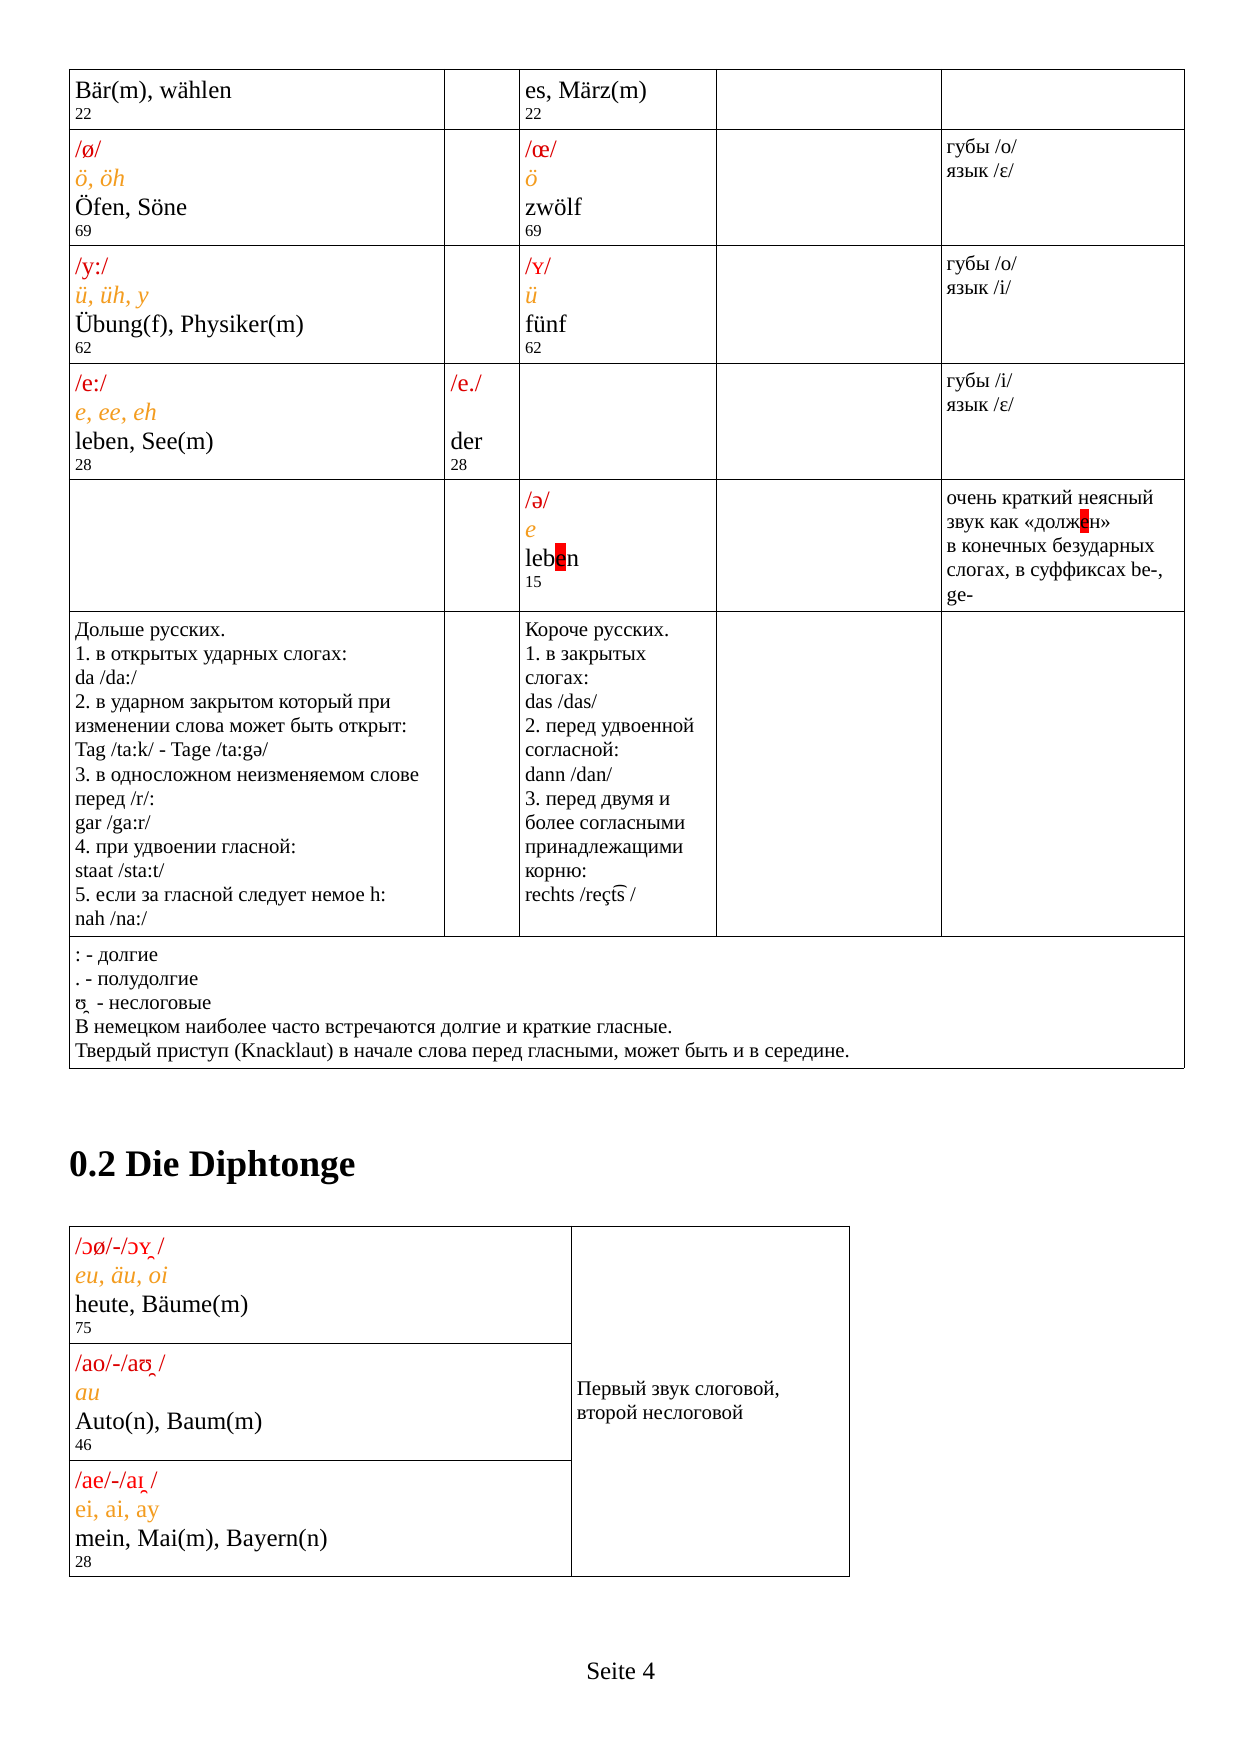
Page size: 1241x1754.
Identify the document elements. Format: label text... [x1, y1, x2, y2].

table_cell /ø/ ö, öh Öfen, Söne 69 [70, 130, 444, 245]
table_cell /e./ der 28 [445, 364, 519, 479]
table_cell es, März(m) 22 [520, 70, 716, 128]
table_cell [520, 364, 716, 479]
table_cell Короче русских. 1. в закрытых слогах: das /das/ 2. перед удвоенной согласной: dann /dan/ 3. перед двумя и более согласными принадлежащими корню: rechts /reçt͡s / [520, 612, 716, 936]
table_header /ɔø/-/ɔʏ̯ / eu, äu, oi heute, Bäume(m) 75 [70, 1227, 571, 1342]
table_cell /œ/ ö zwölf 69 [520, 130, 716, 245]
table_cell /ə/ e leben 15 [520, 480, 716, 611]
table_cell [717, 246, 941, 362]
table_cell [717, 612, 941, 936]
table_cell /ae/-/aɪ̯ / ei, ai, ay mein, Mai(m), Bayern(n) 28 [70, 1461, 571, 1576]
table_cell [717, 364, 941, 479]
table_cell /ao/-/aʊ̯ / au Auto(n), Baum(m) 46 [70, 1344, 571, 1459]
table_cell губы /o/ язык /i/ [942, 246, 1184, 362]
table_cell [717, 130, 941, 245]
table_cell очень краткий неясный звук как «должен» в конечных безударных слогах, в суффиксах be-, ge- [942, 480, 1184, 611]
table_cell /ʏ/ ü fünf 62 [520, 246, 716, 362]
table_cell : - долгие . - полудолгие ʊ̯ - неслоговые В немецком наиболее часто встречаются долгие и краткие гласные. Твердый приступ (Knacklaut) в начале слова перед гласными, может быть и в середине. [70, 937, 1184, 1067]
table_cell [445, 612, 519, 936]
table_cell Дольше русских. 1. в открытых ударных слогах: da /da:/ 2. в ударном закрытом который при изменении слова может быть открыт: Tag /ta:k/ - Tage /ta:gə/ 3. в односложном неизменяемом слове перед /r/: gar /ga:r/ 4. при удвоении гласной: staat /sta:t/ 5. если за гласной следует немое h: nah /na:/ [70, 612, 444, 936]
subtitle 0.2 Die Diphtonge [69, 1141, 1172, 1184]
table_cell [717, 480, 941, 611]
table_cell губы /i/ язык /ɛ/ [942, 364, 1184, 479]
table_cell [445, 130, 519, 245]
table_cell [942, 612, 1184, 936]
table_cell [445, 246, 519, 362]
table_cell губы /o/ язык /ɛ/ [942, 130, 1184, 245]
table_header Первый звук слоговой, второй неслоговой [572, 1227, 849, 1576]
table_cell [445, 480, 519, 611]
table_cell [70, 480, 444, 611]
table_cell Bär(m), wählen 22 [70, 70, 444, 128]
table_cell /e:/ e, ee, eh leben, See(m) 28 [70, 364, 444, 479]
table_cell [445, 70, 519, 128]
table_cell [717, 70, 941, 128]
table_cell /y:/ ü, üh, y Übung(f), Physiker(m) 62 [70, 246, 444, 362]
table_cell [942, 70, 1184, 128]
